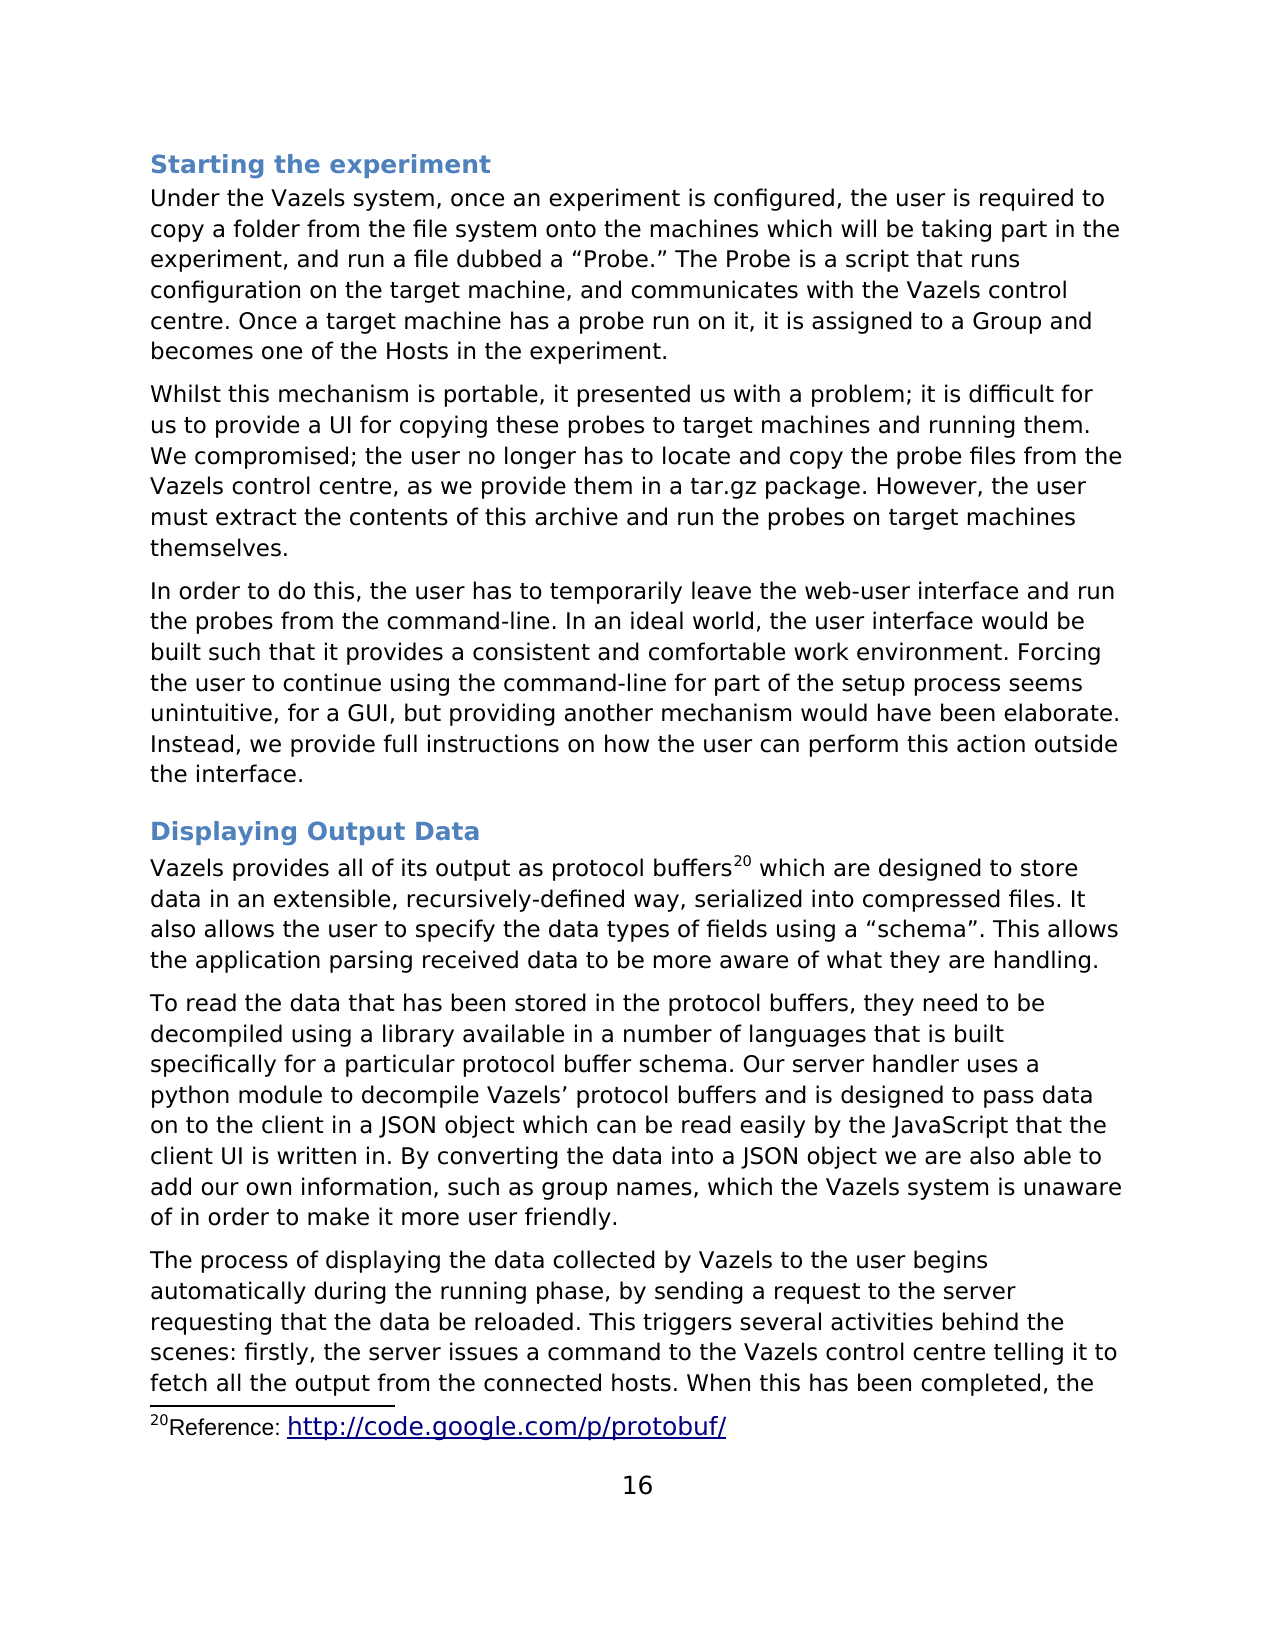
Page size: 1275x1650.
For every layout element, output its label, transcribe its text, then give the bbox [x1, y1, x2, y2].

subtitle Displaying Output Data [150, 817, 1125, 846]
subtitle Starting the experiment [150, 150, 1125, 179]
text Vazels provides all of its output as protocol buffers which are designed to store data in an extensible, recursively-defined way, serialized into compressed files. It also allows the user to specify the data types of fields using a “schema”. This allows the application parsing received data to be more aware of what they are handling. [150, 853, 1125, 974]
text To read the data that has been stored in the protocol buffers, they need to be decompiled using a library available in a number of languages that is built specifically for a particular protocol buffer schema. Our server handler uses a python module to decompile Vazels’ protocol buffers and is designed to pass data on to the client in a JSON object which can be read easily by the JavaScript that the client UI is written in. By converting the data into a JSON object we are also able to add our own information, such as group names, which the Vazels system is unaware of in order to make it more user friendly. [150, 990, 1125, 1231]
text Reference: http://code.google.com/p/protobuf/ [150, 1412, 1125, 1441]
text The process of displaying the data collected by Vazels to the user begins automatically during the running phase, by sending a request to the server requesting that the data be reloaded. This triggers several activities behind the scenes: firstly, the server issues a command to the Vazels control centre telling it to fetch all the output from the connected hosts. When this has been completed, the [150, 1248, 1125, 1397]
text In order to do this, the user has to temporarily leave the web-user interface and run the probes from the command-line. In an ideal world, the user interface would be built such that it provides a consistent and comfortable work environment. Forcing the user to continue using the command-line for part of the setup process seems unintuitive, for a GUI, but providing another mechanism would have been elaborate. Instead, we provide full instructions on how the user can perform this action outside the interface. [150, 578, 1125, 788]
text Whilst this mechanism is portable, it presented us with a problem; it is difficult for us to provide a UI for copying these probes to target machines and running them. We compromised; the user no longer has to locate and copy the probe files from the Vazels control centre, as we provide them in a tar.gz package. However, the user must extract the contents of this archive and run the probes on target machines themselves. [150, 382, 1125, 561]
text Under the Vazels system, once an experiment is configured, the user is required to copy a folder from the file system onto the machines which will be taking part in the experiment, and run a file dubbed a “Probe.” The Probe is a script that runs configuration on the target machine, and communicates with the Vazels control centre. Once a target machine has a probe run on it, it is assigned to a Group and becomes one of the Hosts in the experiment. [150, 185, 1125, 365]
